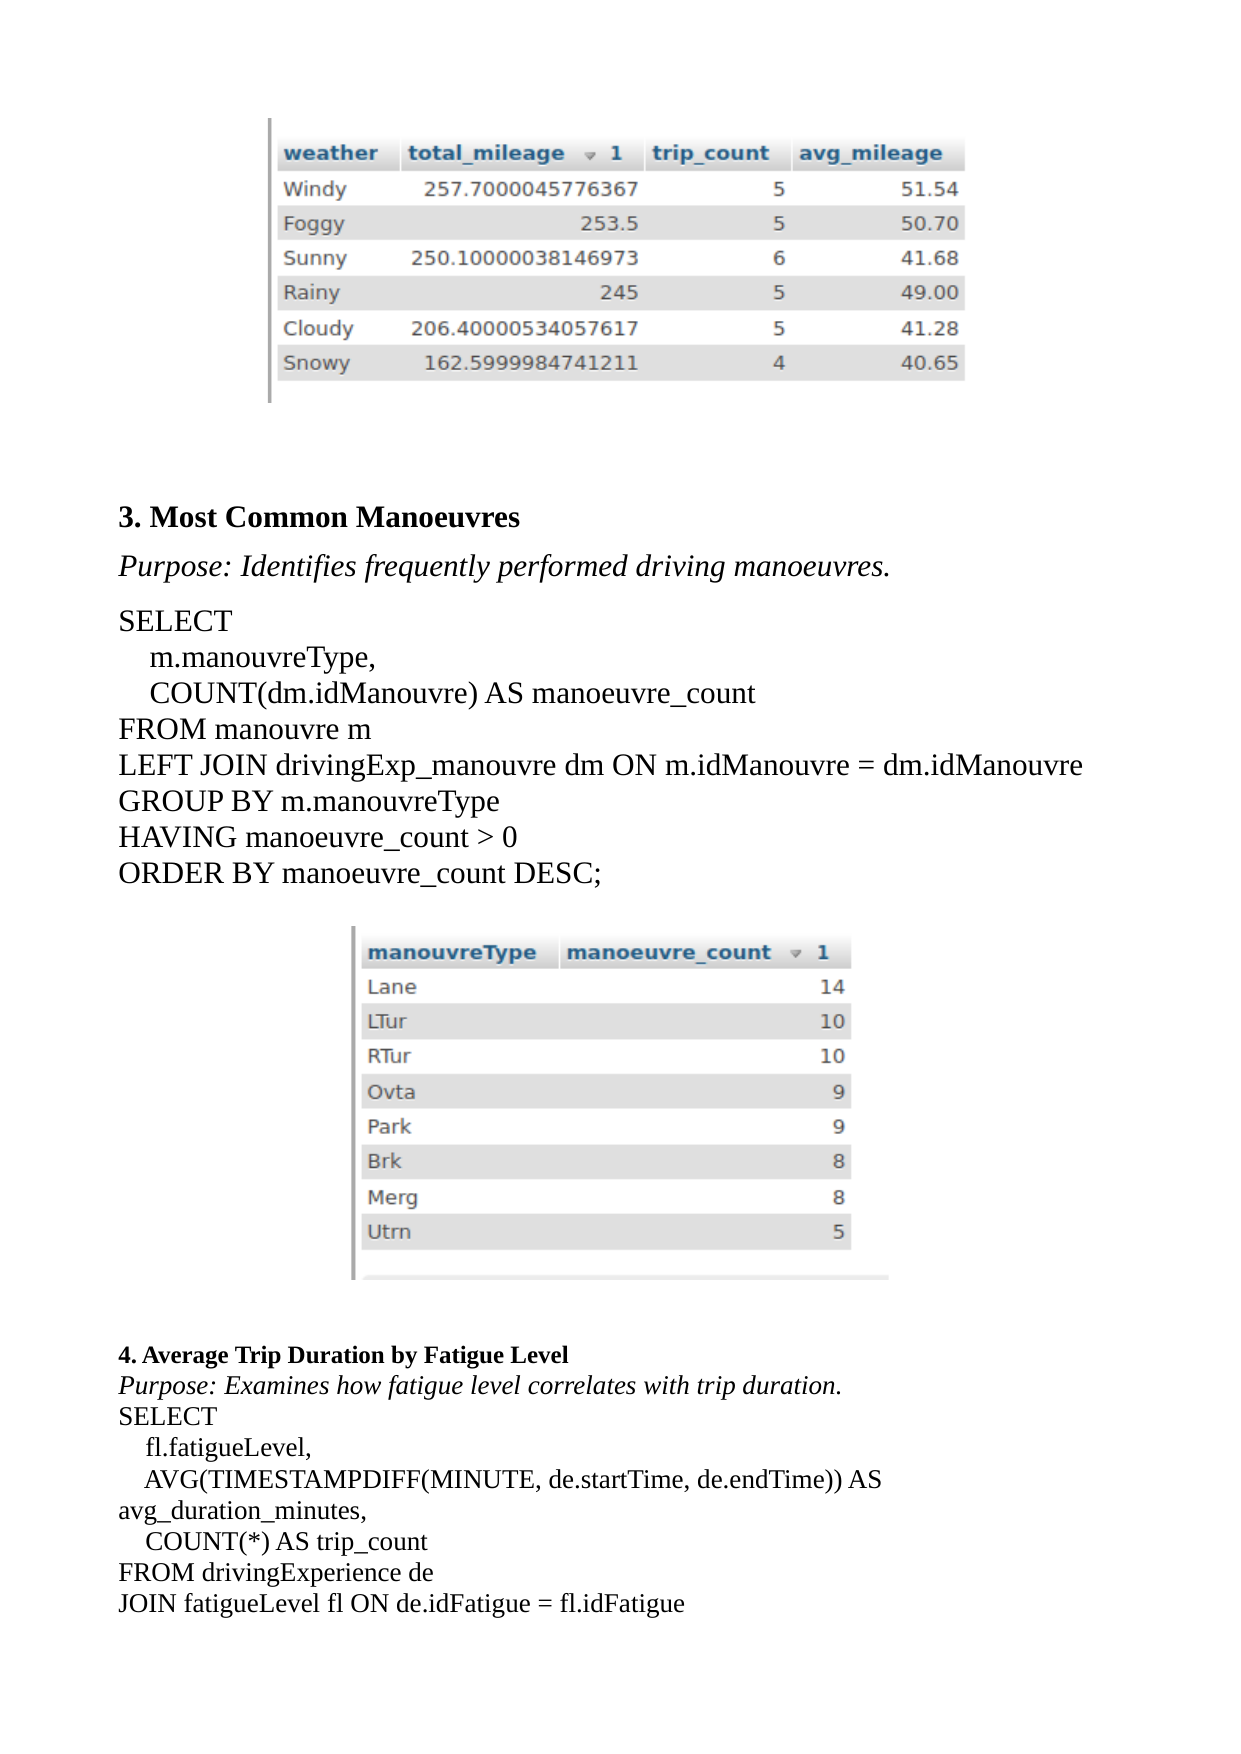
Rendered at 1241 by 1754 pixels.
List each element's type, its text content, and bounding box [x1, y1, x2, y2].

text m.manouvreType, [118, 638, 1122, 674]
text HAVING manoeuvre_count > 0 [118, 818, 1122, 854]
picture [267, 118, 973, 403]
text Purpose: Identifies frequently performed driving manoeuvres. [118, 547, 1122, 583]
text FROM drivingExperience de [118, 1556, 1122, 1587]
text 4. Average Trip Duration by Fatigue Level [118, 998, 1122, 1369]
text fl.fatigueLevel, [118, 1432, 1122, 1463]
text GROUP BY m.manouvreType [118, 782, 1122, 818]
text JOIN fatigueLevel fl ON de.idFatigue = fl.idFatigue [118, 1587, 1122, 1618]
text COUNT(*) AS trip_count [118, 1525, 1122, 1556]
text Purpose: Examines how fatigue level correlates with trip duration. [118, 1369, 1122, 1400]
text AVG(TIMESTAMPDIFF(MINUTE, de.startTime, de.endTime)) AS avg_duration_minutes, [118, 1463, 1122, 1525]
text SELECT [118, 603, 1122, 638]
text COUNT(dm.idManouvre) AS manoeuvre_count [118, 674, 1122, 710]
text ORDER BY manoeuvre_count DESC; [118, 854, 1122, 890]
picture [351, 926, 889, 1280]
text FROM manouvre m [118, 710, 1122, 746]
text LEFT JOIN drivingExp_manouvre dm ON m.idManouvre = dm.idManouvre [118, 746, 1122, 782]
subtitle 3. Most Common Manoeuvres [118, 498, 1122, 534]
text SELECT [118, 1400, 1122, 1432]
